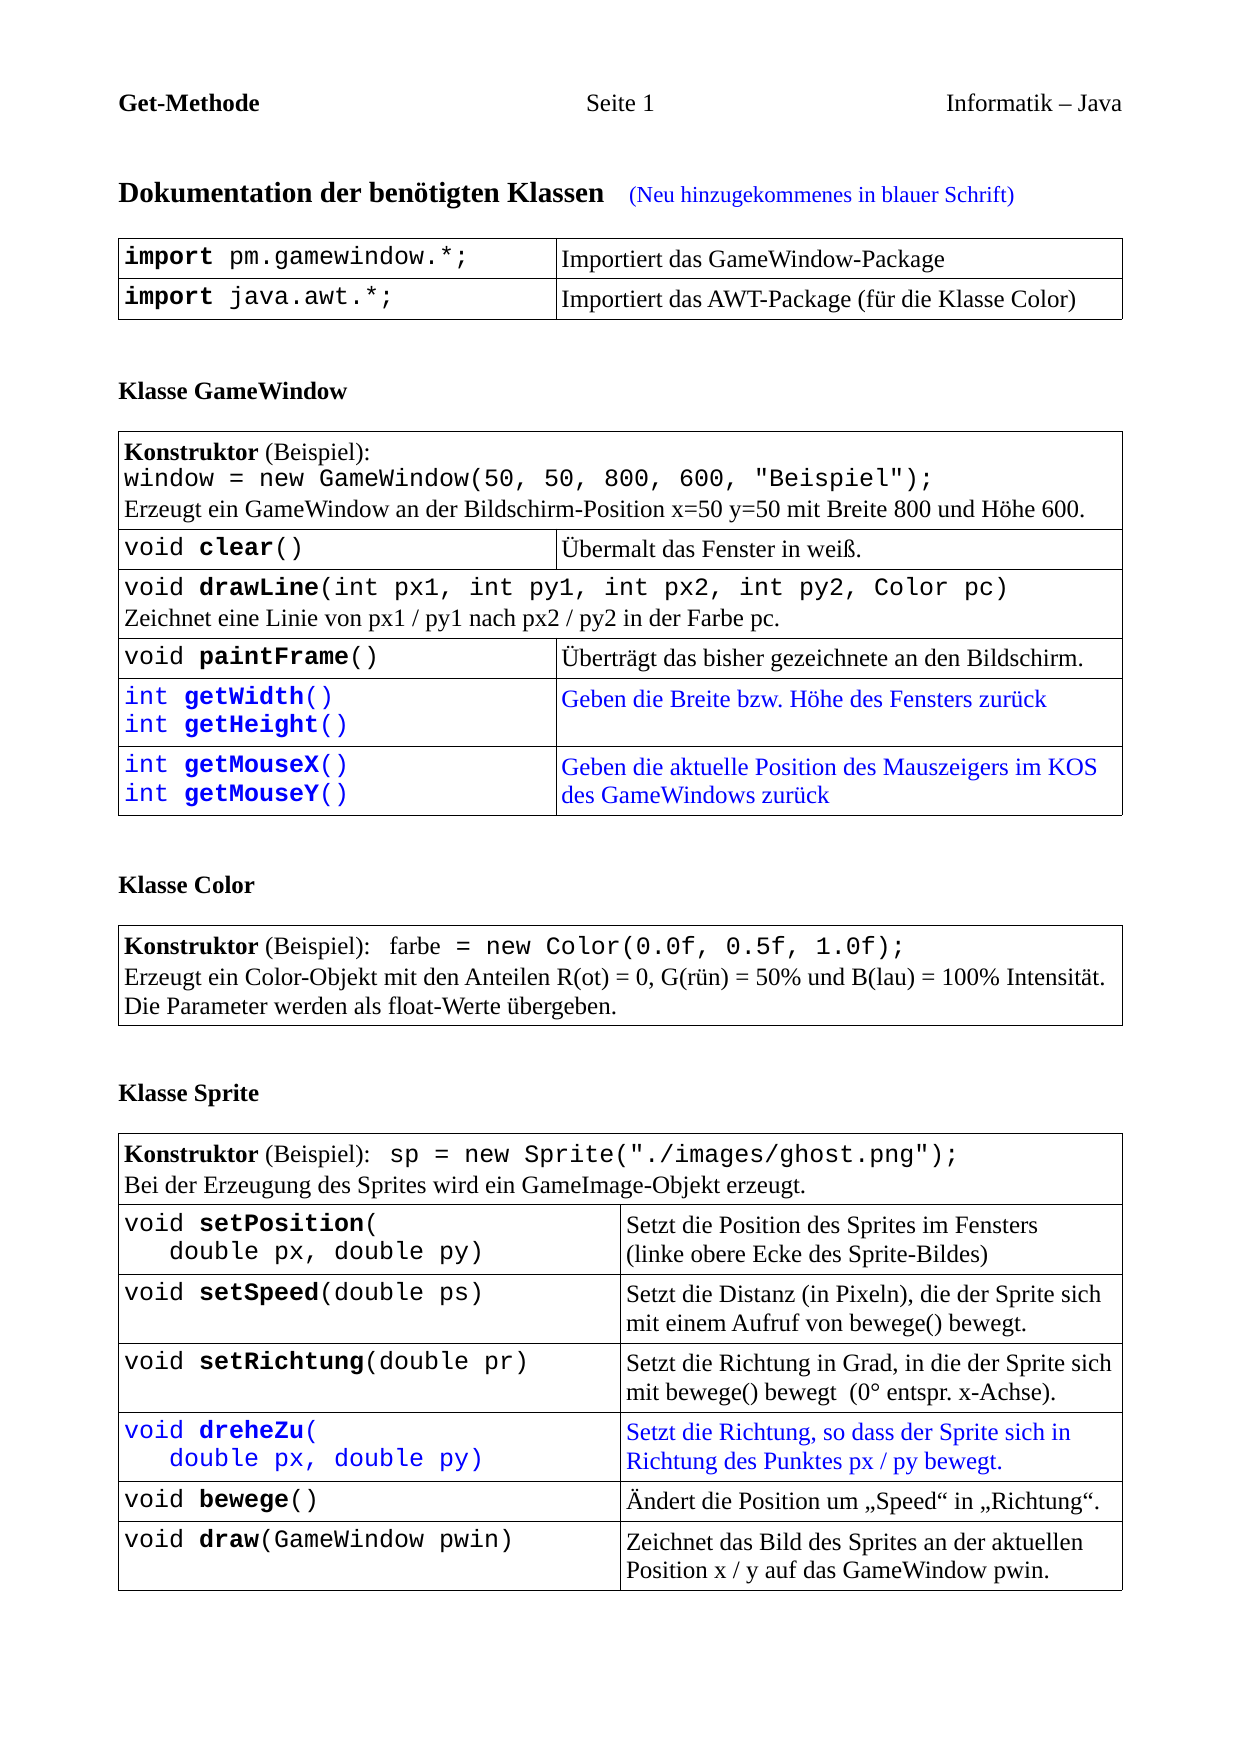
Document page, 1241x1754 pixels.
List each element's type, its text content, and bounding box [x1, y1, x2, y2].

table_cell Überträgt das bisher gezeichnete an den Bildschirm. [557, 639, 1122, 678]
table_cell Übermalt das Fenster in weiß. [557, 530, 1122, 569]
table_cell import java.awt.*; [119, 279, 556, 318]
text Klasse GameWindow [118, 376, 1122, 405]
table_cell void setPosition( double px, double py) [119, 1205, 620, 1273]
table_cell Setzt die Richtung, so dass der Sprite sich in Richtung des Punktes px / py bewegt. [621, 1413, 1122, 1481]
table_cell void setSpeed(double ps) [119, 1275, 620, 1342]
table_cell Setzt die Richtung in Grad, in die der Sprite sich mit bewege() bewegt (0° entspr. x-Achse). [621, 1344, 1122, 1412]
table_cell int getWidth() int getHeight() [119, 679, 556, 746]
table_cell void clear() [119, 530, 556, 569]
table_cell Importiert das AWT-Package (für die Klasse Color) [557, 279, 1122, 318]
table_cell void dreheZu( double px, double py) [119, 1413, 620, 1481]
table_cell Geben die aktuelle Position des Mauszeigers im KOS des GameWindows zurück [557, 747, 1122, 815]
table_cell void setRichtung(double pr) [119, 1344, 620, 1412]
text Klasse Sprite [118, 1078, 1122, 1107]
table_cell Setzt die Distanz (in Pixeln), die der Sprite sich mit einem Aufruf von bewege() bewegt. [621, 1275, 1122, 1342]
text Klasse Color [118, 870, 1122, 899]
table_header import pm.gamewindow.*; [119, 239, 556, 278]
table_cell Geben die Breite bzw. Höhe des Fensters zurück [557, 679, 1122, 746]
table_cell int getMouseX() int getMouseY() [119, 747, 556, 815]
table_cell void drawLine(int px1, int py1, int px2, int py2, Color pc) Zeichnet eine Linie von px1 / py1 nach px2 / py2 in der Farbe pc. [119, 570, 1122, 637]
table_cell void bewege() [119, 1482, 620, 1521]
text Dokumentation der benötigten Klassen (Neu hinzugekommenes in blauer Schrift) [118, 176, 1122, 209]
table_cell Zeichnet das Bild des Sprites an der aktuellen Position x / y auf das GameWindow pwin. [621, 1522, 1122, 1590]
table_cell Ändert die Position um „Speed“ in „Richtung“. [621, 1482, 1122, 1521]
table_header Importiert das GameWindow-Package [557, 239, 1122, 278]
table_cell void paintFrame() [119, 639, 556, 678]
table_header Konstruktor (Beispiel): window = new GameWindow(50, 50, 800, 600, "Beispiel"); Erzeugt ein GameWindow an der Bildschirm-Position x=50 y=50 mit Breite 800 und Höhe 600. [119, 432, 1122, 528]
table_header Konstruktor (Beispiel): farbe = new Color(0.0f, 0.5f, 1.0f); Erzeugt ein Color-Objekt mit den Anteilen R(ot) = 0, G(rün) = 50% und B(lau) = 100% Intensität. Die Parameter werden als float-Werte übergeben. [119, 926, 1122, 1025]
table_header Konstruktor (Beispiel): sp = new Sprite("./images/ghost.png"); Bei der Erzeugung des Sprites wird ein GameImage-Objekt erzeugt. [119, 1134, 1122, 1204]
table_cell void draw(GameWindow pwin) [119, 1522, 620, 1590]
table_cell Setzt die Position des Sprites im Fensters (linke obere Ecke des Sprite-Bildes) [621, 1205, 1122, 1273]
